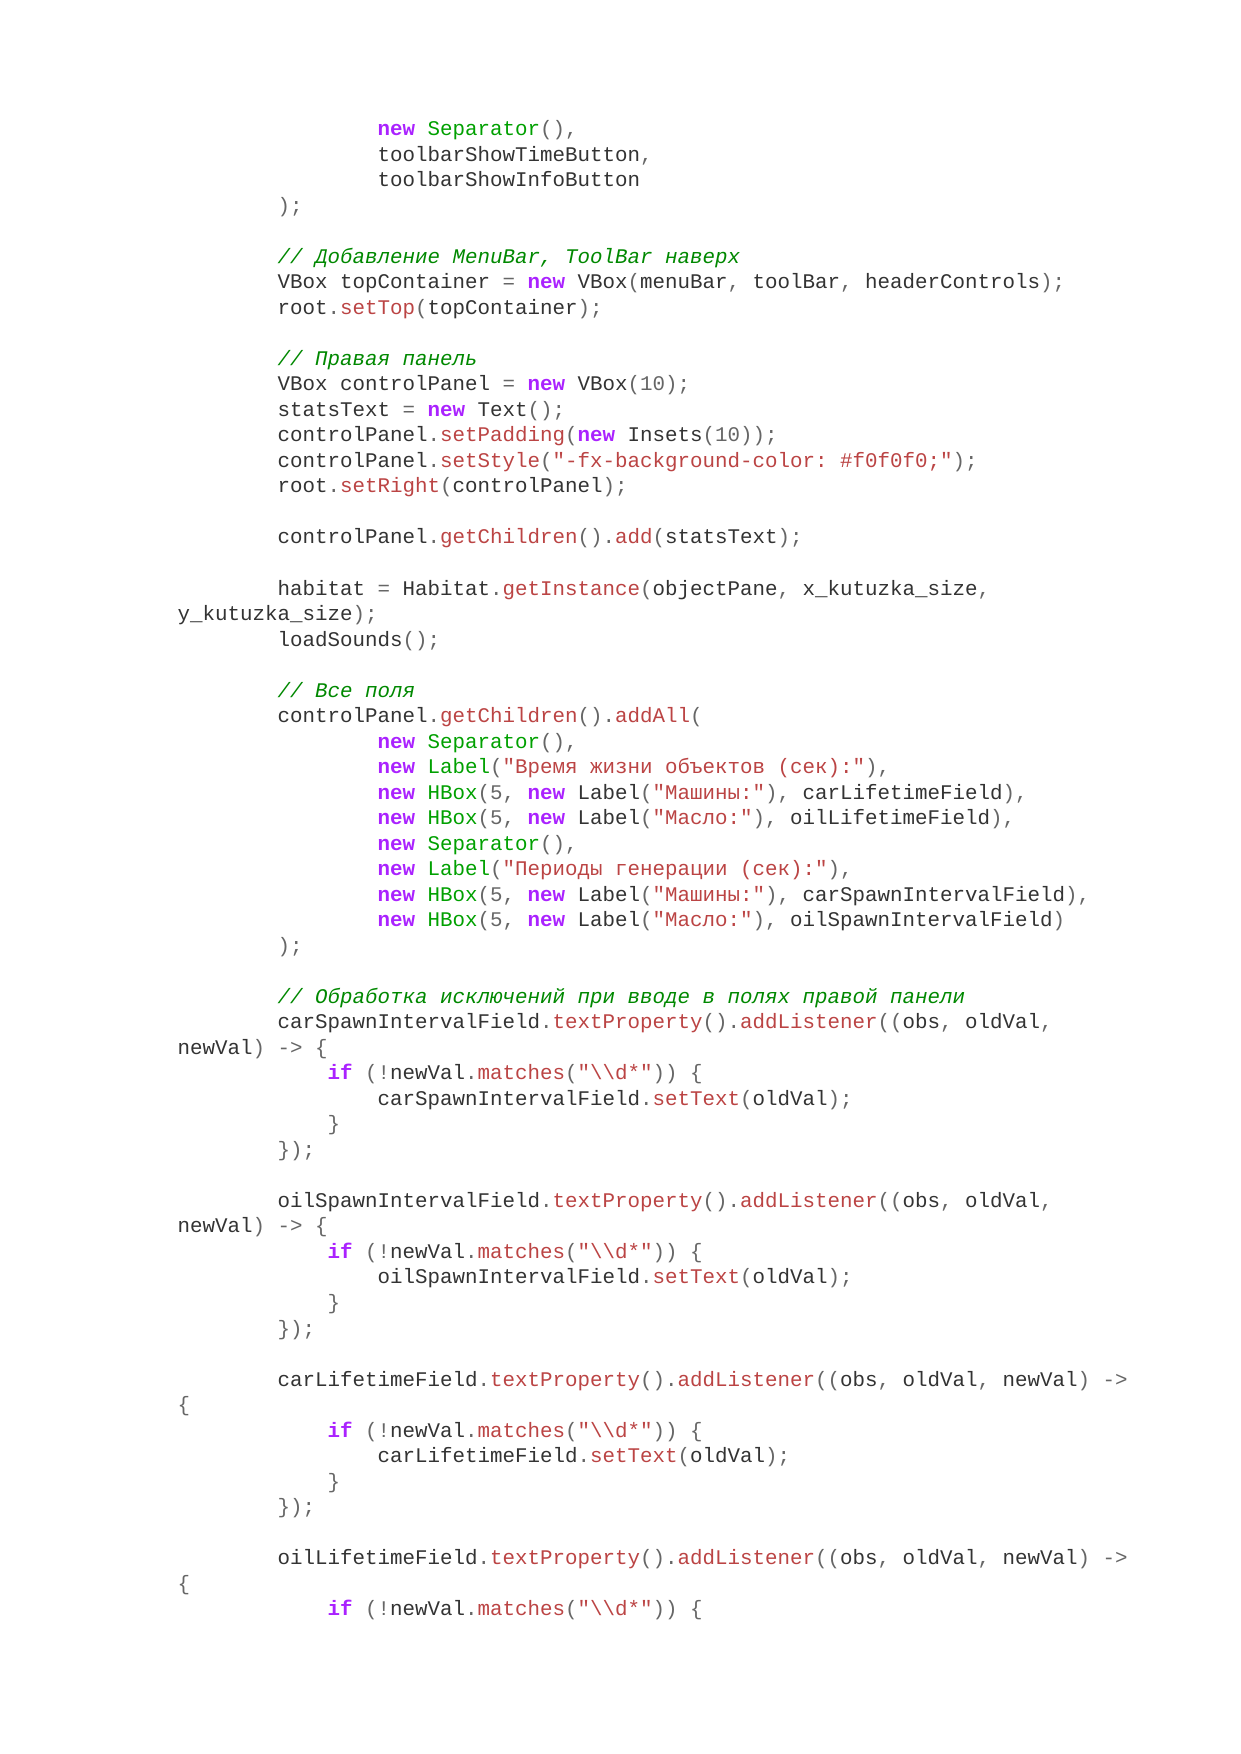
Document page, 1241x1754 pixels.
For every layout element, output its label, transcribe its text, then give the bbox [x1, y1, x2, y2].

text carSpawnIntervalField.setText(oldVal); [177, 1088, 1152, 1112]
text } [177, 1471, 1152, 1494]
text new Separator(), [177, 833, 1152, 856]
text new Separator(), [177, 731, 1152, 754]
text new HBox(5, new Label("Машины:"), carSpawnIntervalField), [177, 884, 1152, 907]
text oilSpawnIntervalField.textProperty().addListener((obs, oldVal, newVal) -> { [177, 1190, 1152, 1239]
text if (!newVal.matches("\\d*")) { [177, 1420, 1152, 1443]
text if (!newVal.matches("\\d*")) { [177, 1062, 1152, 1086]
text }); [177, 1496, 1152, 1520]
text } [177, 1292, 1152, 1316]
text new Label("Периоды генерации (сек):"), [177, 858, 1152, 882]
text loadSounds(); [177, 628, 1152, 652]
text new Label("Время жизни объектов (сек):"), [177, 756, 1152, 780]
text toolbarShowInfoButton [177, 169, 1152, 193]
text }); [177, 1318, 1152, 1341]
text if (!newVal.matches("\\d*")) { [177, 1598, 1152, 1622]
text } [177, 1113, 1152, 1137]
text // Правая панель [177, 348, 1152, 371]
text statsText = new Text(); [177, 399, 1152, 422]
text oilSpawnIntervalField.setText(oldVal); [177, 1267, 1152, 1290]
text new HBox(5, new Label("Машины:"), carLifetimeField), [177, 782, 1152, 805]
text root.setTop(topContainer); [177, 297, 1152, 320]
text new HBox(5, new Label("Масло:"), oilSpawnIntervalField) [177, 909, 1152, 933]
text toolbarShowTimeButton, [177, 144, 1152, 167]
text new Separator(), [177, 118, 1152, 142]
text VBox topContainer = new VBox(menuBar, toolBar, headerControls); [177, 271, 1152, 295]
text controlPanel.setStyle("-fx-background-color: #f0f0f0;"); [177, 450, 1152, 473]
text habitat = Habitat.getInstance(objectPane, x_kutuzka_size, y_kutuzka_size); [177, 577, 1152, 627]
text if (!newVal.matches("\\d*")) { [177, 1241, 1152, 1265]
text controlPanel.getChildren().addAll( [177, 705, 1152, 729]
text VBox controlPanel = new VBox(10); [177, 373, 1152, 397]
text ); [177, 195, 1152, 218]
text // Все поля [177, 679, 1152, 703]
text ); [177, 935, 1152, 958]
text carSpawnIntervalField.textProperty().addListener((obs, oldVal, newVal) -> { [177, 1011, 1152, 1061]
text // Добавление MenuBar, ToolBar наверх [177, 246, 1152, 269]
text }); [177, 1139, 1152, 1163]
text controlPanel.getChildren().add(statsText); [177, 526, 1152, 550]
text new HBox(5, new Label("Масло:"), oilLifetimeField), [177, 807, 1152, 831]
text carLifetimeField.setText(oldVal); [177, 1445, 1152, 1469]
text root.setRight(controlPanel); [177, 475, 1152, 499]
text oilLifetimeField.textProperty().addListener((obs, oldVal, newVal) -> { [177, 1547, 1152, 1596]
text carLifetimeField.textProperty().addListener((obs, oldVal, newVal) -> { [177, 1369, 1152, 1418]
text // Обработка исключений при вводе в полях правой панели [177, 986, 1152, 1009]
text controlPanel.setPadding(new Insets(10)); [177, 424, 1152, 448]
